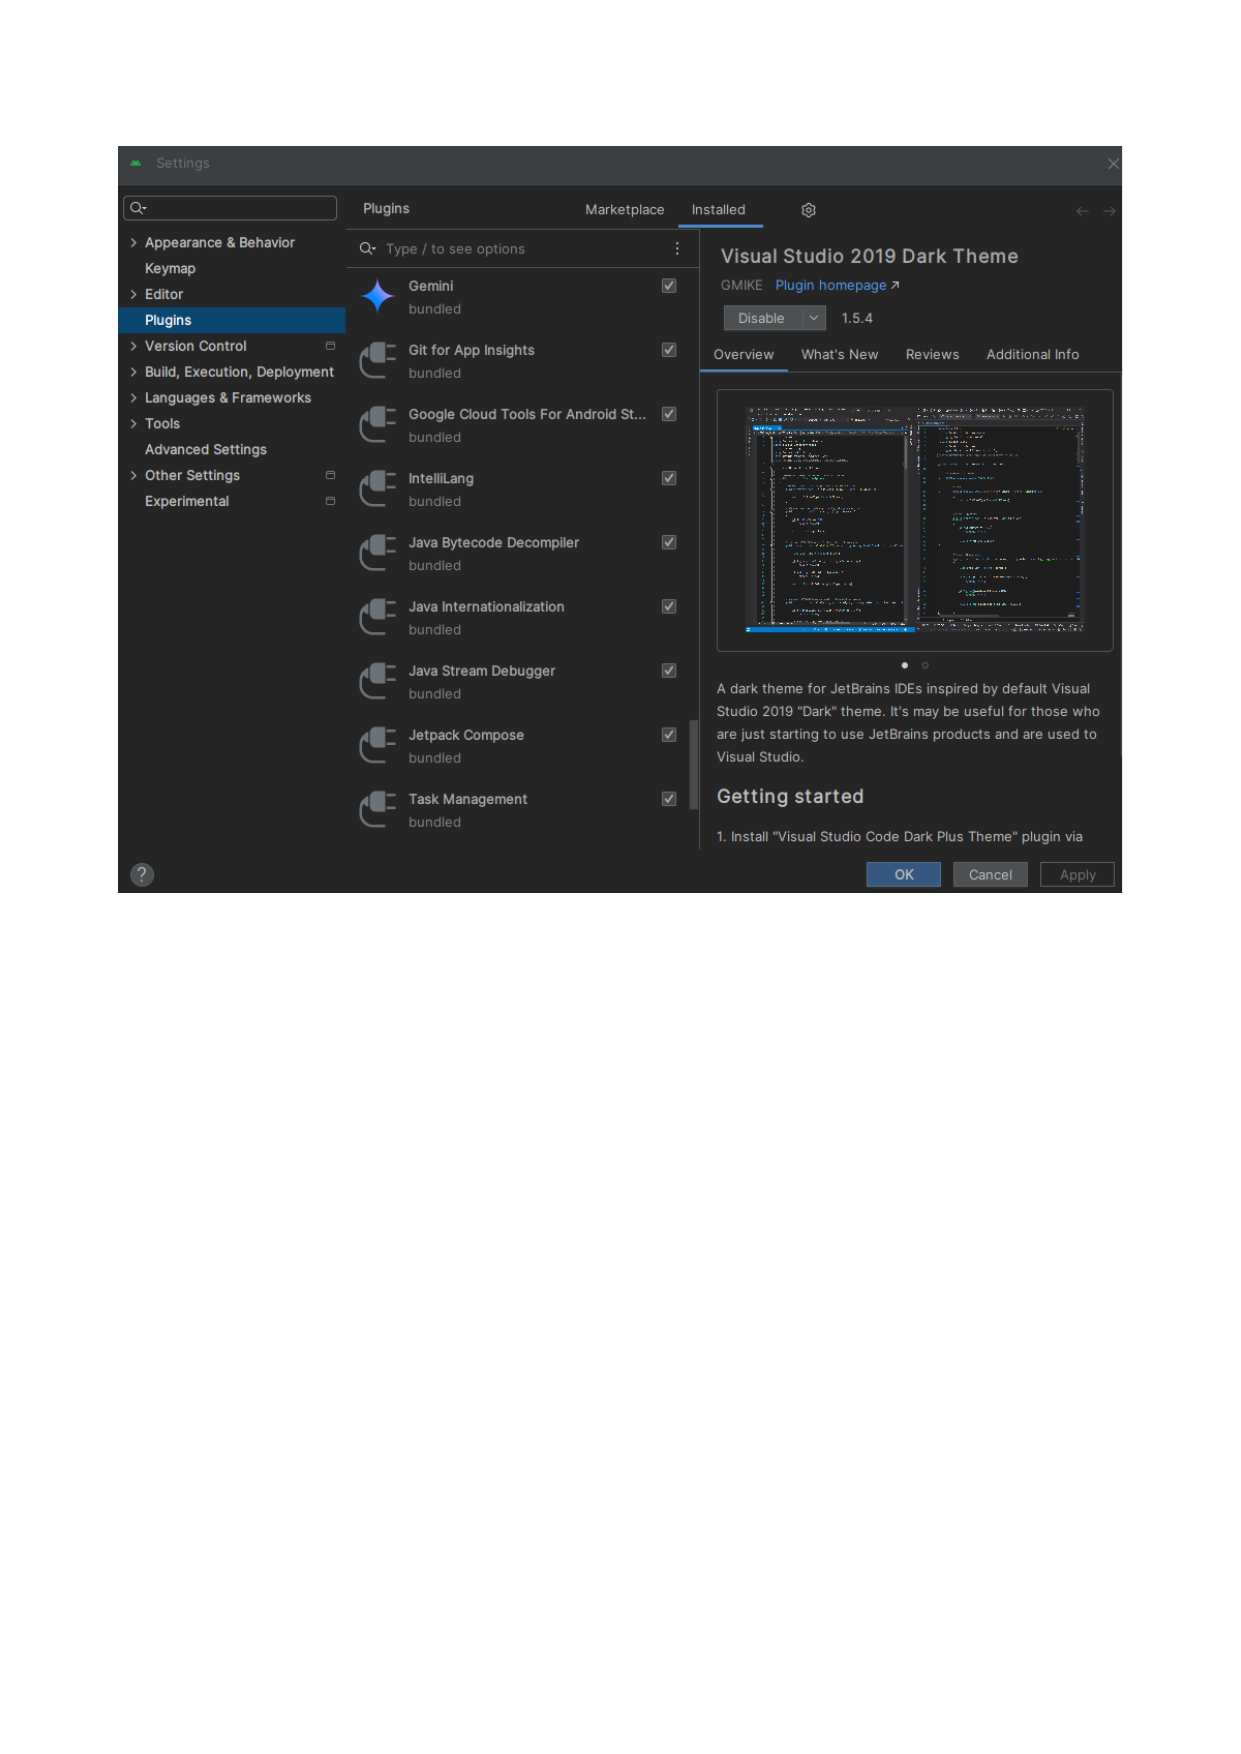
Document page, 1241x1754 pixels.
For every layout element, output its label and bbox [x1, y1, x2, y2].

picture [118, 146, 1123, 893]
